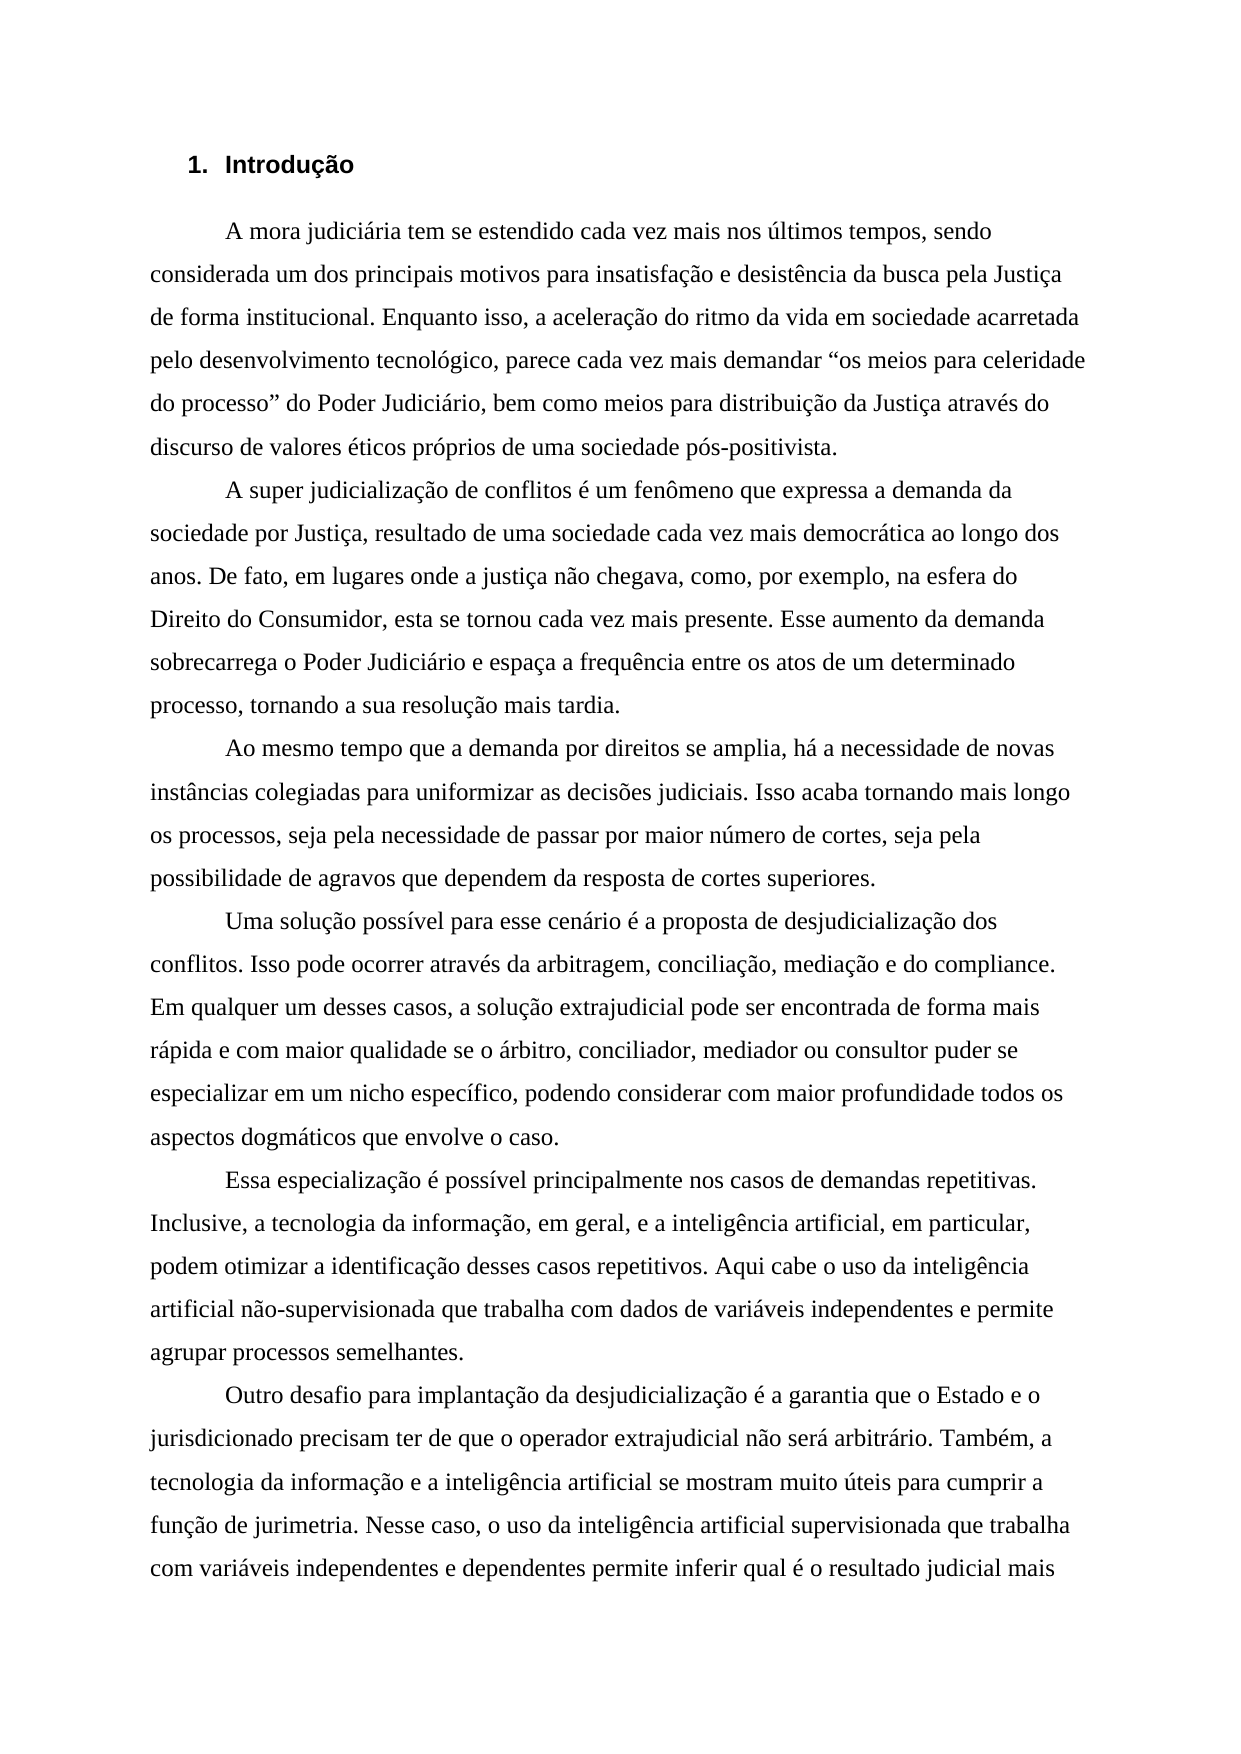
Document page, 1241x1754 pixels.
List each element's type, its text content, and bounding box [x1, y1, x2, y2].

list Introdução [187, 150, 1090, 179]
text Uma solução possível para esse cenário é a proposta de desjudicialização dos conflitos. Isso pode ocorrer através da arbitragem, conciliação, mediação e do compliance. Em qualquer um desses casos, a solução extrajudicial pode ser encontrada de forma mais rápida e com maior qualidade se o árbitro, conciliador, mediador ou consultor puder se especializar em um nicho específico, podendo considerar com maior profundidade todos os aspectos dogmáticos que envolve o caso. [150, 906, 1090, 1150]
text A super judicialização de conflitos é um fenômeno que expressa a demanda da sociedade por Justiça, resultado de uma sociedade cada vez mais democrática ao longo dos anos. De fato, em lugares onde a justiça não chegava, como, por exemplo, na esfera do Direito do Consumidor, esta se tornou cada vez mais presente. Esse aumento da demanda sobrecarrega o Poder Judiciário e espaça a frequência entre os atos de um determinado processo, tornando a sua resolução mais tardia. [150, 475, 1090, 719]
text Ao mesmo tempo que a demanda por direitos se amplia, há a necessidade de novas instâncias colegiadas para uniformizar as decisões judiciais. Isso acaba tornando mais longo os processos, seja pela necessidade de passar por maior número de cortes, seja pela possibilidade de agravos que dependem da resposta de cortes superiores. [150, 733, 1090, 892]
text Essa especialização é possível principalmente nos casos de demandas repetitivas. Inclusive, a tecnologia da informação, em geral, e a inteligência artificial, em particular, podem otimizar a identificação desses casos repetitivos. Aqui cabe o uso da inteligência artificial não-supervisionada que trabalha com dados de variáveis independentes e permite agrupar processos semelhantes. [150, 1165, 1090, 1366]
text Outro desafio para implantação da desjudicialização é a garantia que o Estado e o jurisdicionado precisam ter de que o operador extrajudicial não será arbitrário. Também, a tecnologia da informação e a inteligência artificial se mostram muito úteis para cumprir a função de jurimetria. Nesse caso, o uso da inteligência artificial supervisionada que trabalha com variáveis independentes e dependentes permite inferir qual é o resultado judicial mais [150, 1380, 1090, 1582]
text A mora judiciária tem se estendido cada vez mais nos últimos tempos, sendo considerada um dos principais motivos para insatisfação e desistência da busca pela Justiça de forma institucional. Enquanto isso, a aceleração do ritmo da vida em sociedade acarretada pelo desenvolvimento tecnológico, parece cada vez mais demandar “os meios para celeridade do processo” do Poder Judiciário, bem como meios para distribuição da Justiça através do discurso de valores éticos próprios de uma sociedade pós-positivista. [150, 216, 1090, 460]
